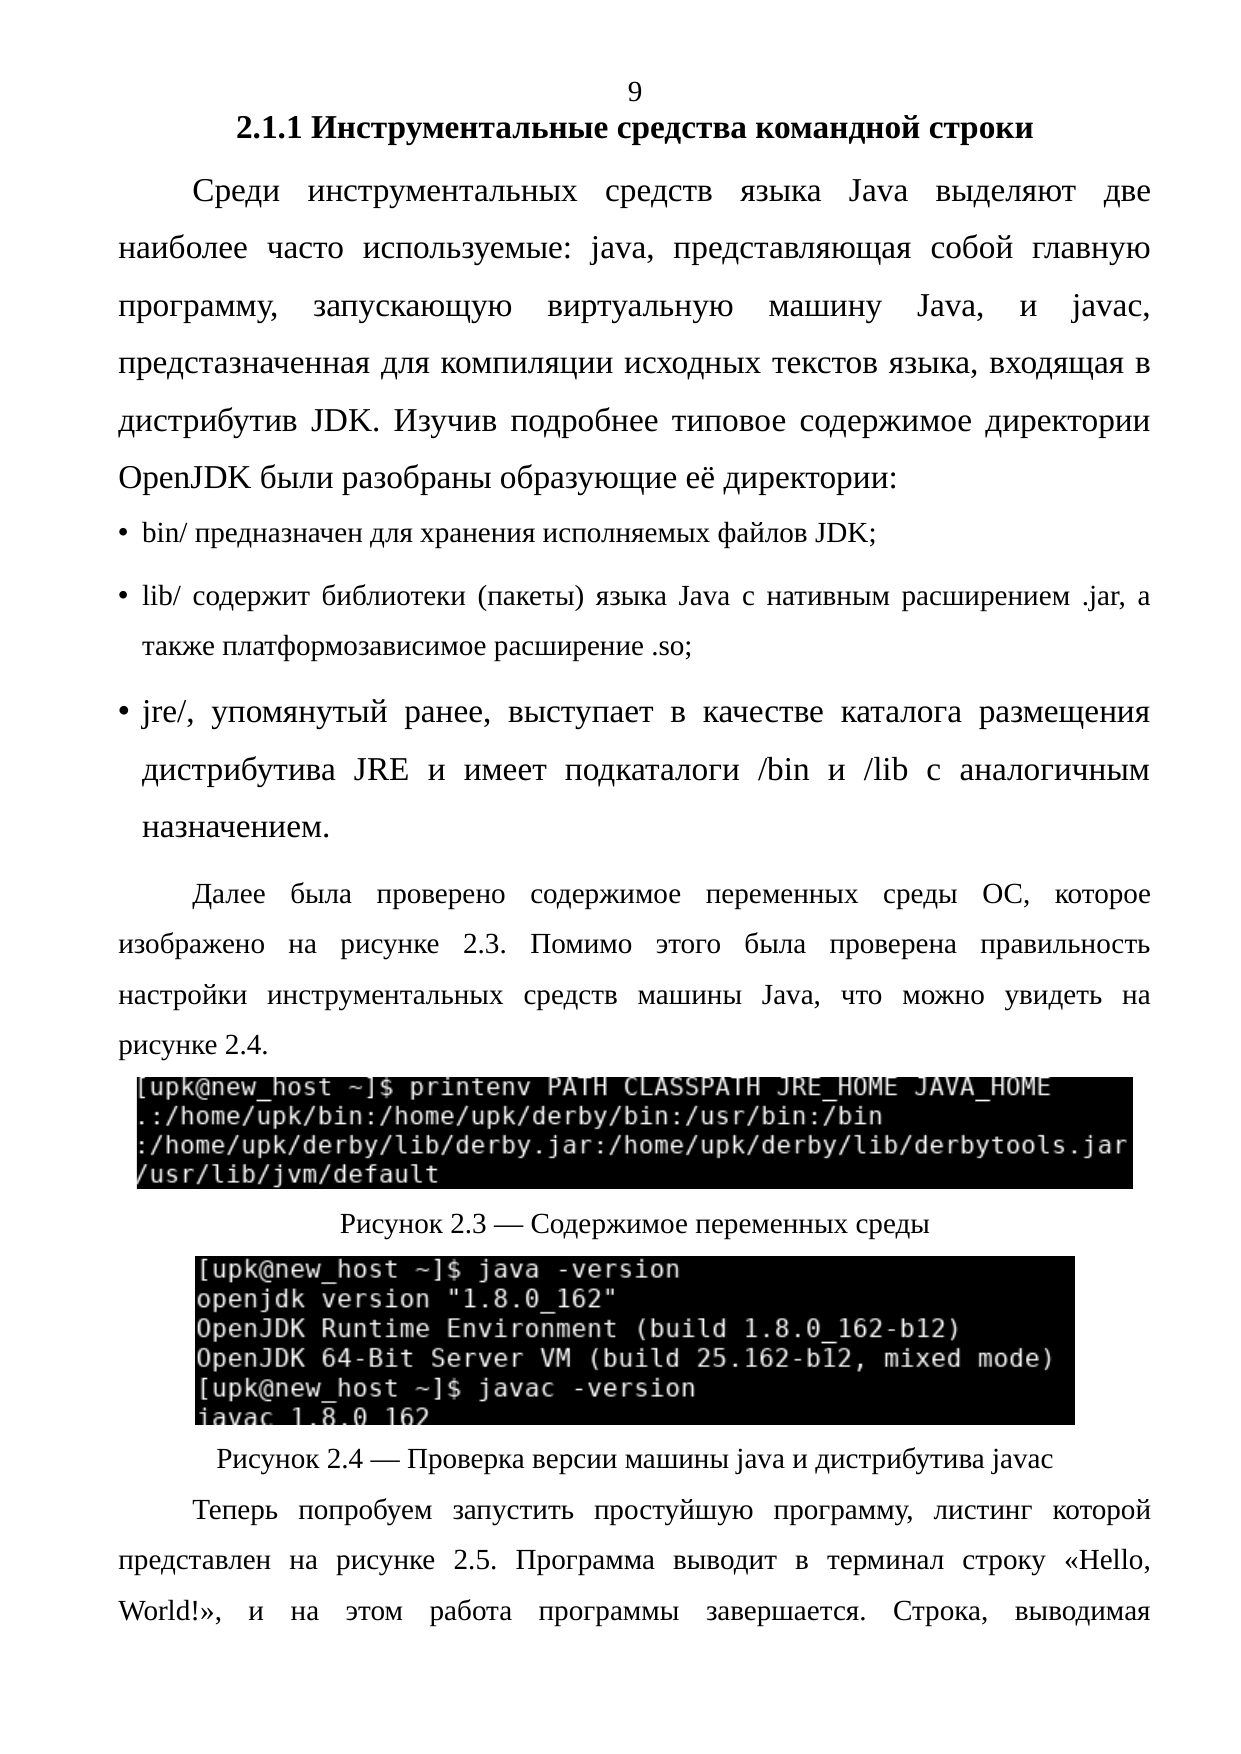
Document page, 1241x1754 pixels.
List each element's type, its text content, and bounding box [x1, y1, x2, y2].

text Среди инструментальных средств языка Java выделяют две наиболее часто используемые: java, представляющая собой главную программу, запускающую виртуальную машину Java, и javac, предстазначенная для компиляции исходных текстов языка, входящая в дистрибутив JDK. Изучив подробнее типовое содержимое директории OpenJDK были разобраны образующие её директории: [118, 170, 1152, 496]
list jre/, упомянутый ранее, выступает в качестве каталога размещения дистрибутива JRE и имеет подкаталоги /bin и /lib с аналогичным назначением. [118, 691, 1152, 845]
picture [195, 1256, 1075, 1425]
list bin/ предназначен для хранения исполняемых файлов JDK; [118, 515, 1152, 549]
text Теперь попробуем запустить простуйшую программу, листинг которой представлен на рисунке 2.5. Программа выводит в терминал строку «Hello, World!», и на этом работа программы завершается. Строка, выводимая [118, 1492, 1152, 1626]
picture [136, 1077, 1133, 1189]
text Далее была проверено содержимое переменных среды ОС, которое изображено на рисунке 2.3. Помимо этого была проверена правильность настройки инструментальных средств машины Java, что можно увидеть на рисунке 2.4. [118, 876, 1152, 1061]
text Рисунок 2.3 — Содержимое переменных среды [118, 1078, 1152, 1239]
list lib/ содержит библиотеки (пакеты) языка Java с нативным расширением .jar, а также платформозависимое расширение .so; [118, 578, 1152, 662]
text Рисунок 2.4 — Проверка версии машины java и дистрибутива javac [118, 1256, 1152, 1475]
subtitle 2.1.1 Инструментальные средства командной строки [118, 107, 1152, 146]
